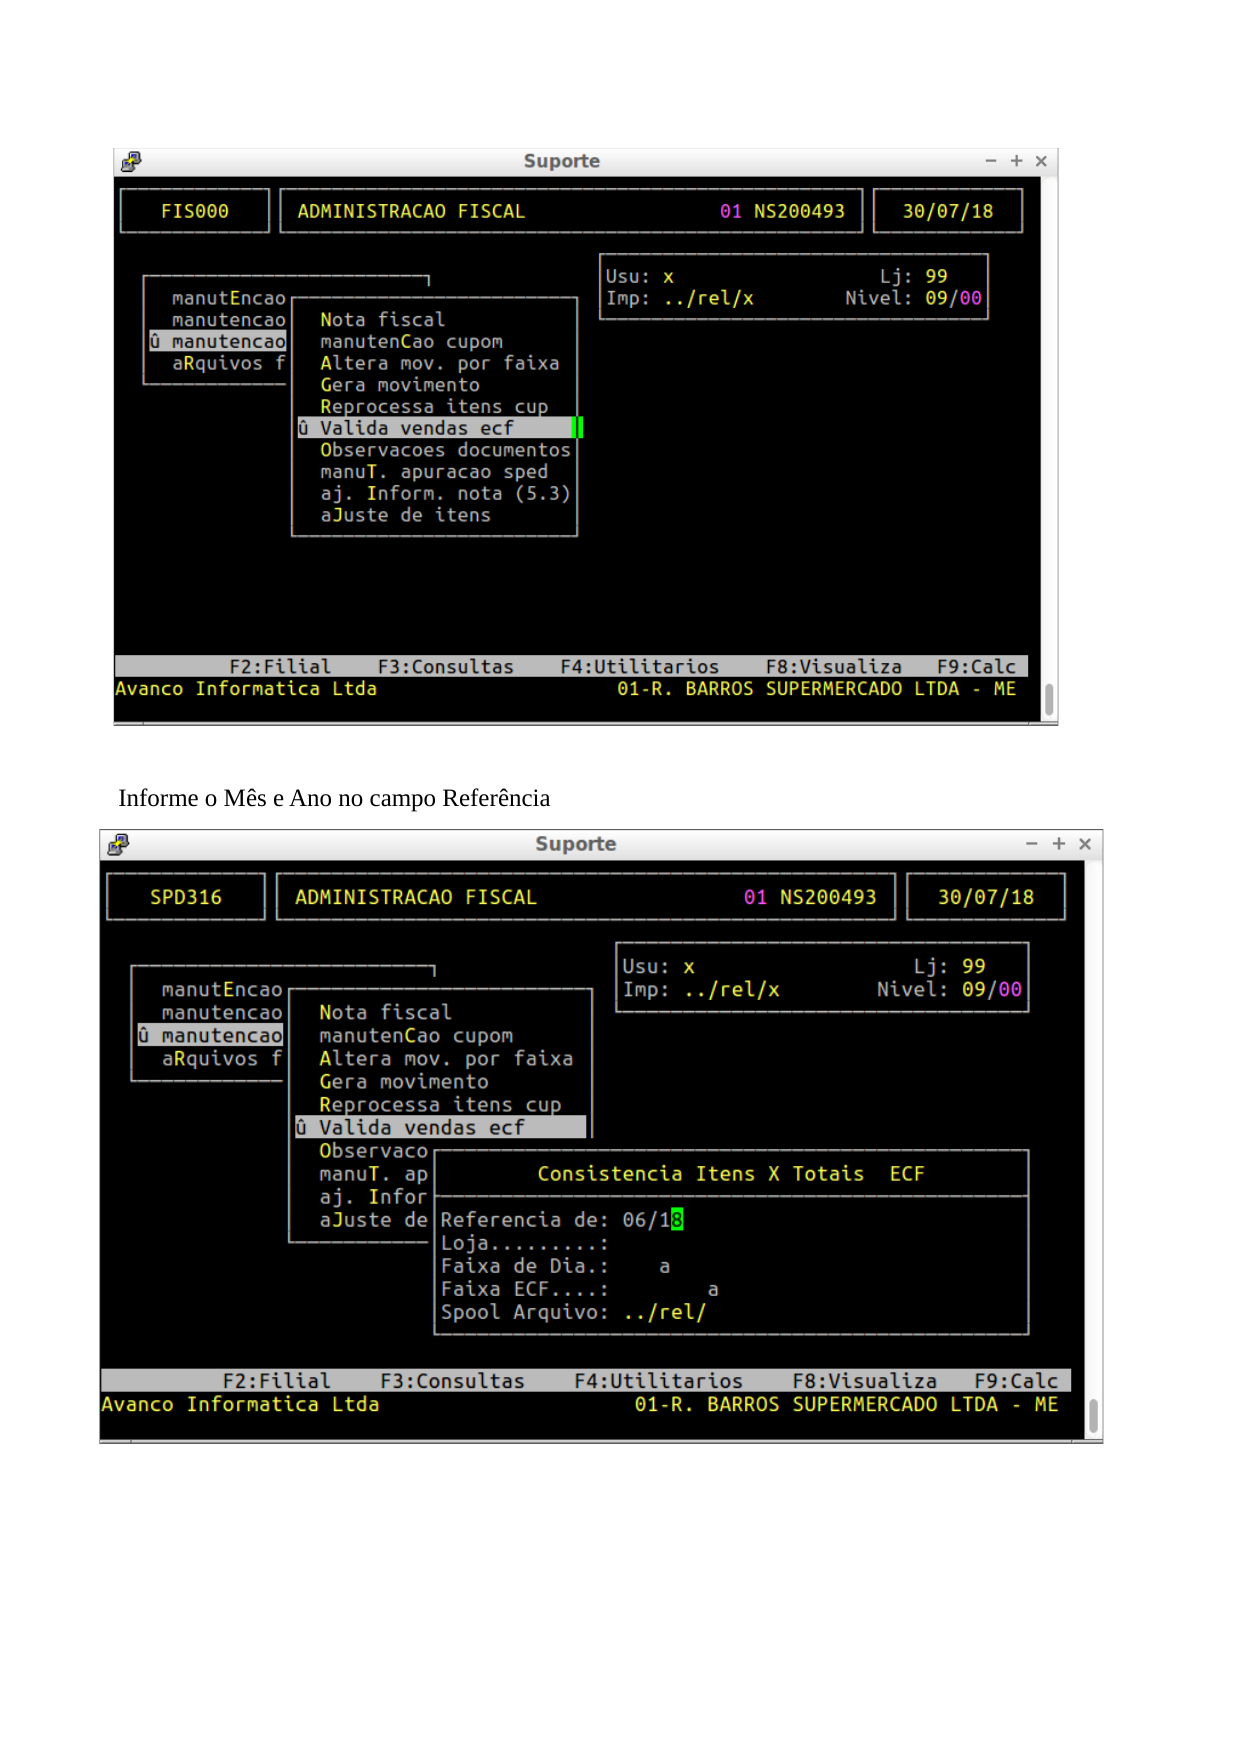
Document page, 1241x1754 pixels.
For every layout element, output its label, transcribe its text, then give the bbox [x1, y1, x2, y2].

picture [99, 829, 1104, 1444]
text Informe o Mês e Ano no campo Referência [118, 783, 1122, 812]
picture [113, 148, 1059, 726]
